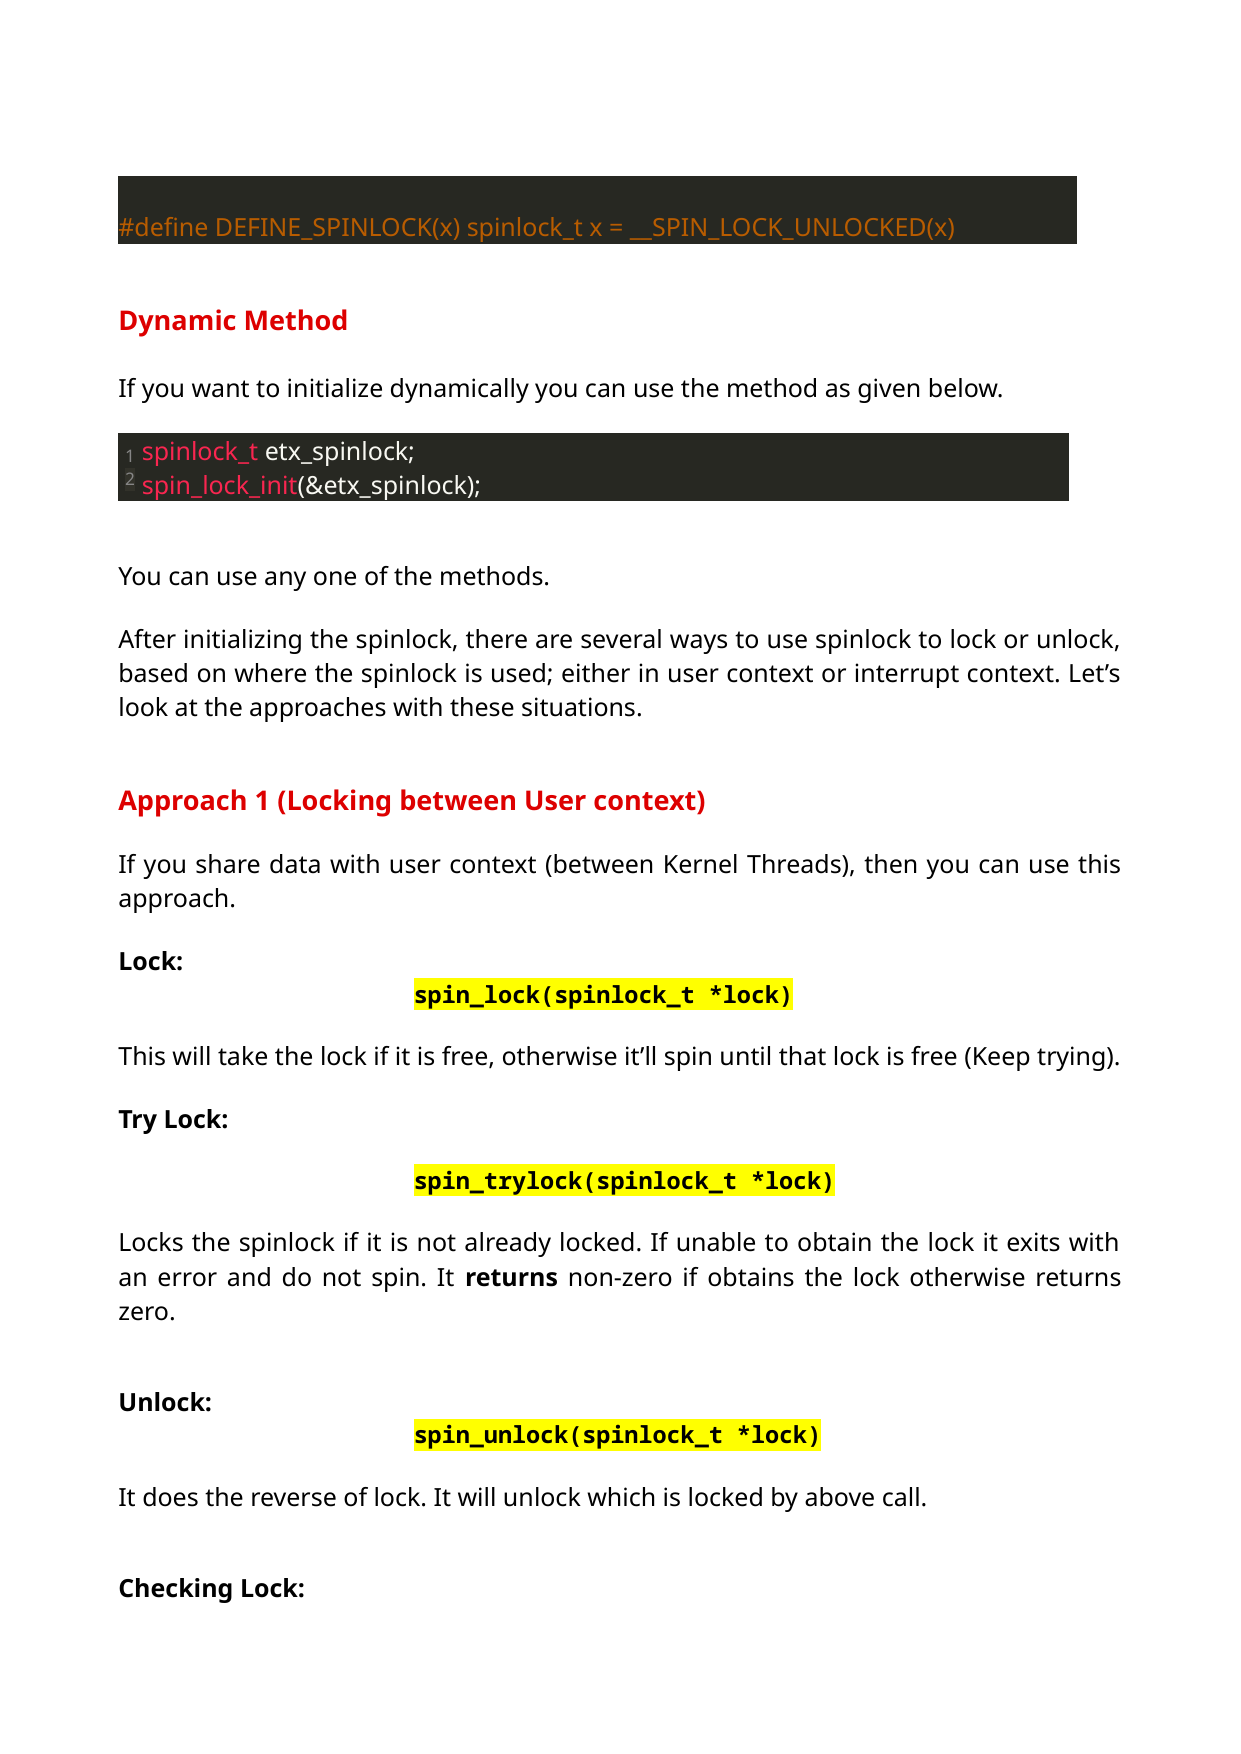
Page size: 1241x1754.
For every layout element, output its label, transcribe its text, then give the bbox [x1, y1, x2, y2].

text After initializing the spinlock, there are several ways to use spinlock to lock or unlock, based on where the spinlock is used; either in user context or interrupt context. Let’s look at the approaches with these situations. [118, 622, 1122, 724]
text spin_unlock(spinlock_t *lock) [118, 1419, 1122, 1451]
text If you want to initialize dynamically you can use the method as given below. [118, 371, 1122, 404]
subtitle Dynamic Method [118, 301, 1122, 338]
text Locks the spinlock if it is not already locked. If unable to obtain the lock it exits with an error and do not spin. It returns non-zero if obtains the lock otherwise returns zero. [118, 1225, 1122, 1327]
text Try Lock: [118, 1102, 1122, 1136]
subtitle Approach 1 (Locking between User context) [118, 781, 1122, 818]
text spin_lock(spinlock_t *lock) [118, 978, 1122, 1010]
text Lock: [118, 944, 1122, 978]
text It does the reverse of lock. It will unlock which is locked by above call. [118, 1479, 1122, 1514]
table_header 1 2 [118, 433, 142, 501]
text This will take the lock if it is free, otherwise it’ll spin until that lock is free (Keep trying). [118, 1039, 1122, 1073]
text Unlock: [118, 1385, 1122, 1419]
text spin_trylock(spinlock_t *lock) [118, 1164, 1122, 1196]
table_header spinlock_t etx_spinlock; spin_lock_init(&etx_spinlock); [142, 433, 1069, 468]
table_header #define DEFINE_SPINLOCK(x) spinlock_t x = __SPIN_LOCK_UNLOCKED(x) [118, 176, 1077, 244]
text You can use any one of the methods. [118, 559, 1122, 593]
text If you share data with user context (between Kernel Threads), then you can use this approach. [118, 847, 1122, 915]
text Checking Lock: [118, 1571, 1122, 1605]
